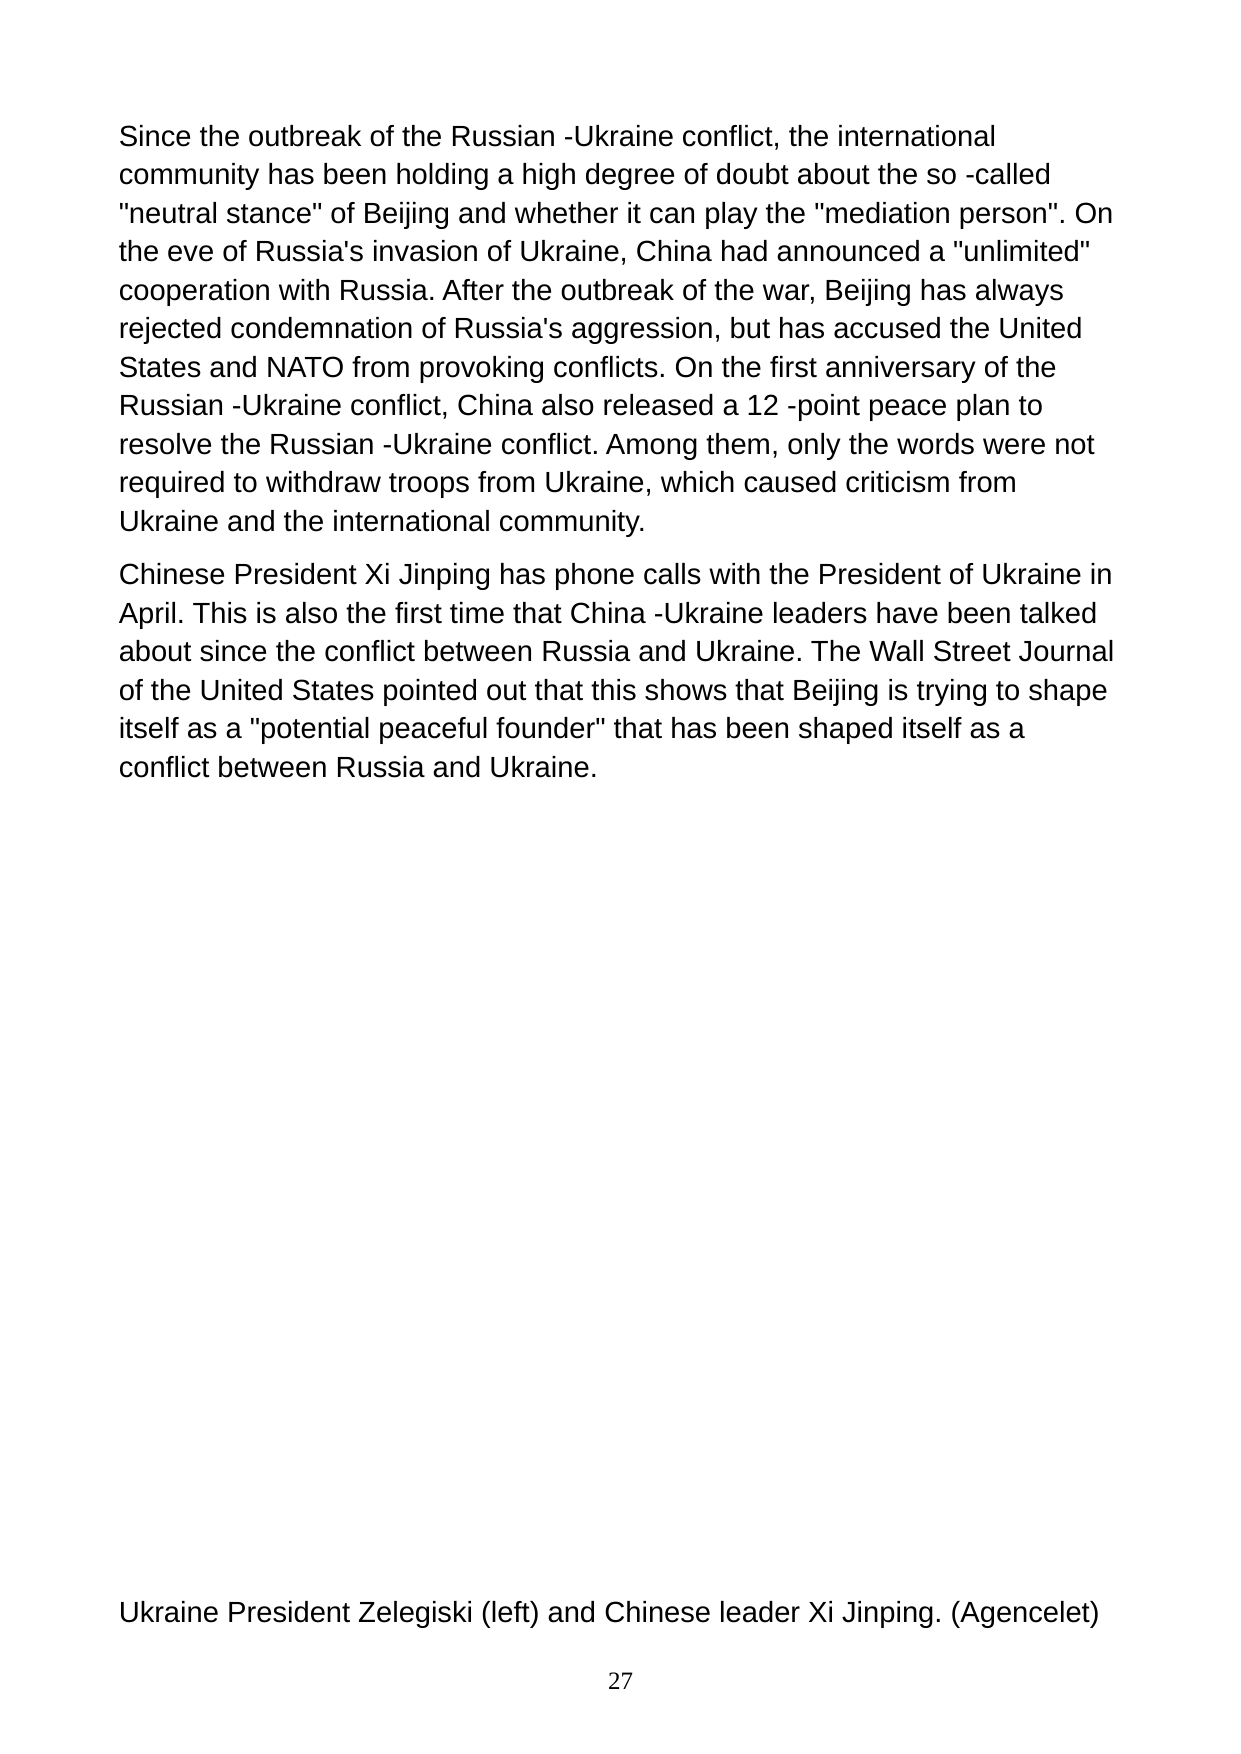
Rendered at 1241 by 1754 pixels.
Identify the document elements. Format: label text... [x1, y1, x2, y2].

text Since the outbreak of the Russian -Ukraine conflict, the international community has been holding a high degree of doubt about the so -called "neutral stance" of Beijing and whether it can play the "mediation person". On the eve of Russia's invasion of Ukraine, China had announced a "unlimited" cooperation with Russia. After the outbreak of the war, Beijing has always rejected condemnation of Russia's aggression, but has accused the United States and NATO from provoking conflicts. On the first anniversary of the Russian -Ukraine conflict, China also released a 12 -point peace plan to resolve the Russian -Ukraine conflict. Among them, only the words were not required to withdraw troops from Ukraine, which caused criticism from Ukraine and the international community. [118, 118, 1122, 537]
text Chinese President Xi Jinping has phone calls with the President of Ukraine in April. This is also the first time that China -Ukraine leaders have been talked about since the conflict between Russia and Ukraine. The Wall Street Journal of the United States pointed out that this shows that Beijing is trying to shape itself as a "potential peaceful founder" that has been shaped itself as a conflict between Russia and Ukraine. [118, 557, 1122, 783]
text Ukraine President Zelegiski (left) and Chinese leader Xi Jinping. (Agencelet) [118, 803, 1122, 1628]
